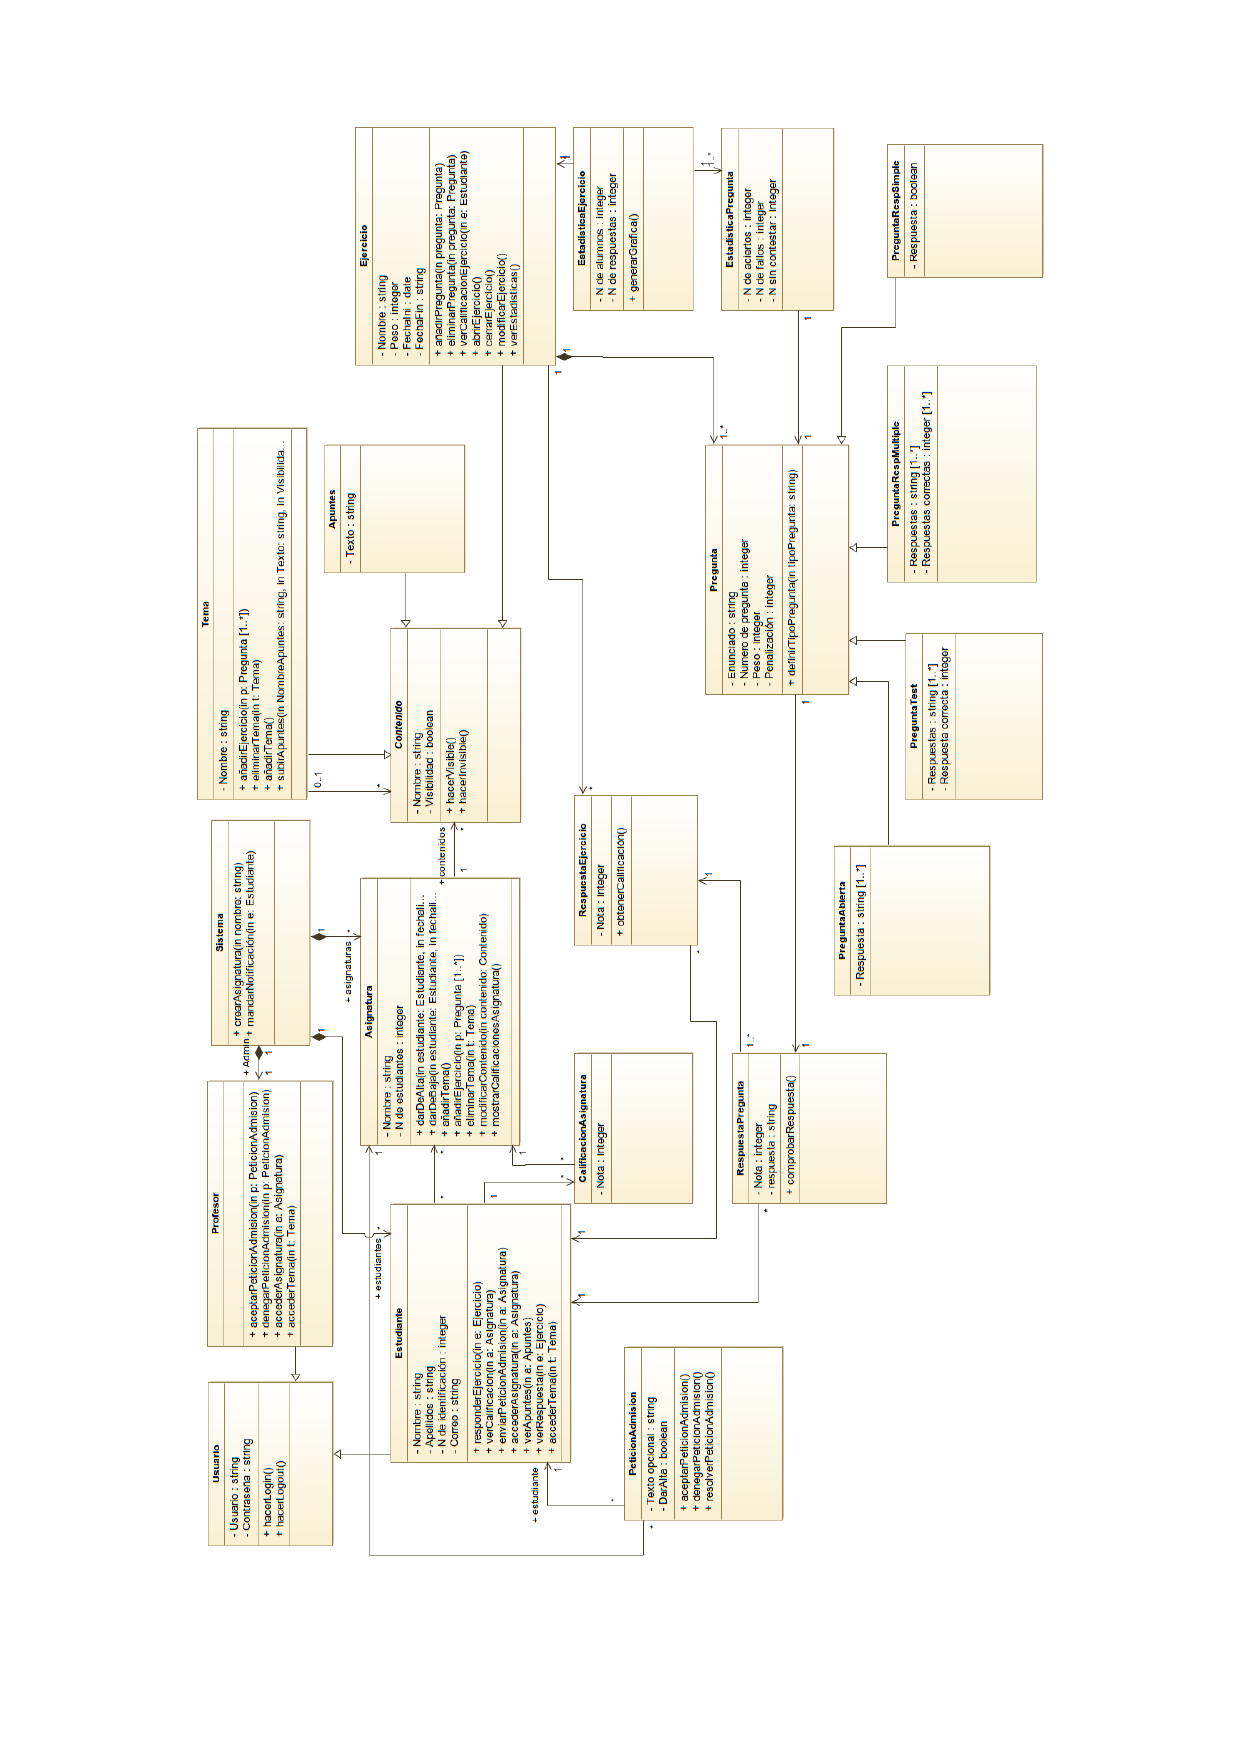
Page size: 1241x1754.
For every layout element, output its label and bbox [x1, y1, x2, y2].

picture [188, 118, 1052, 1586]
